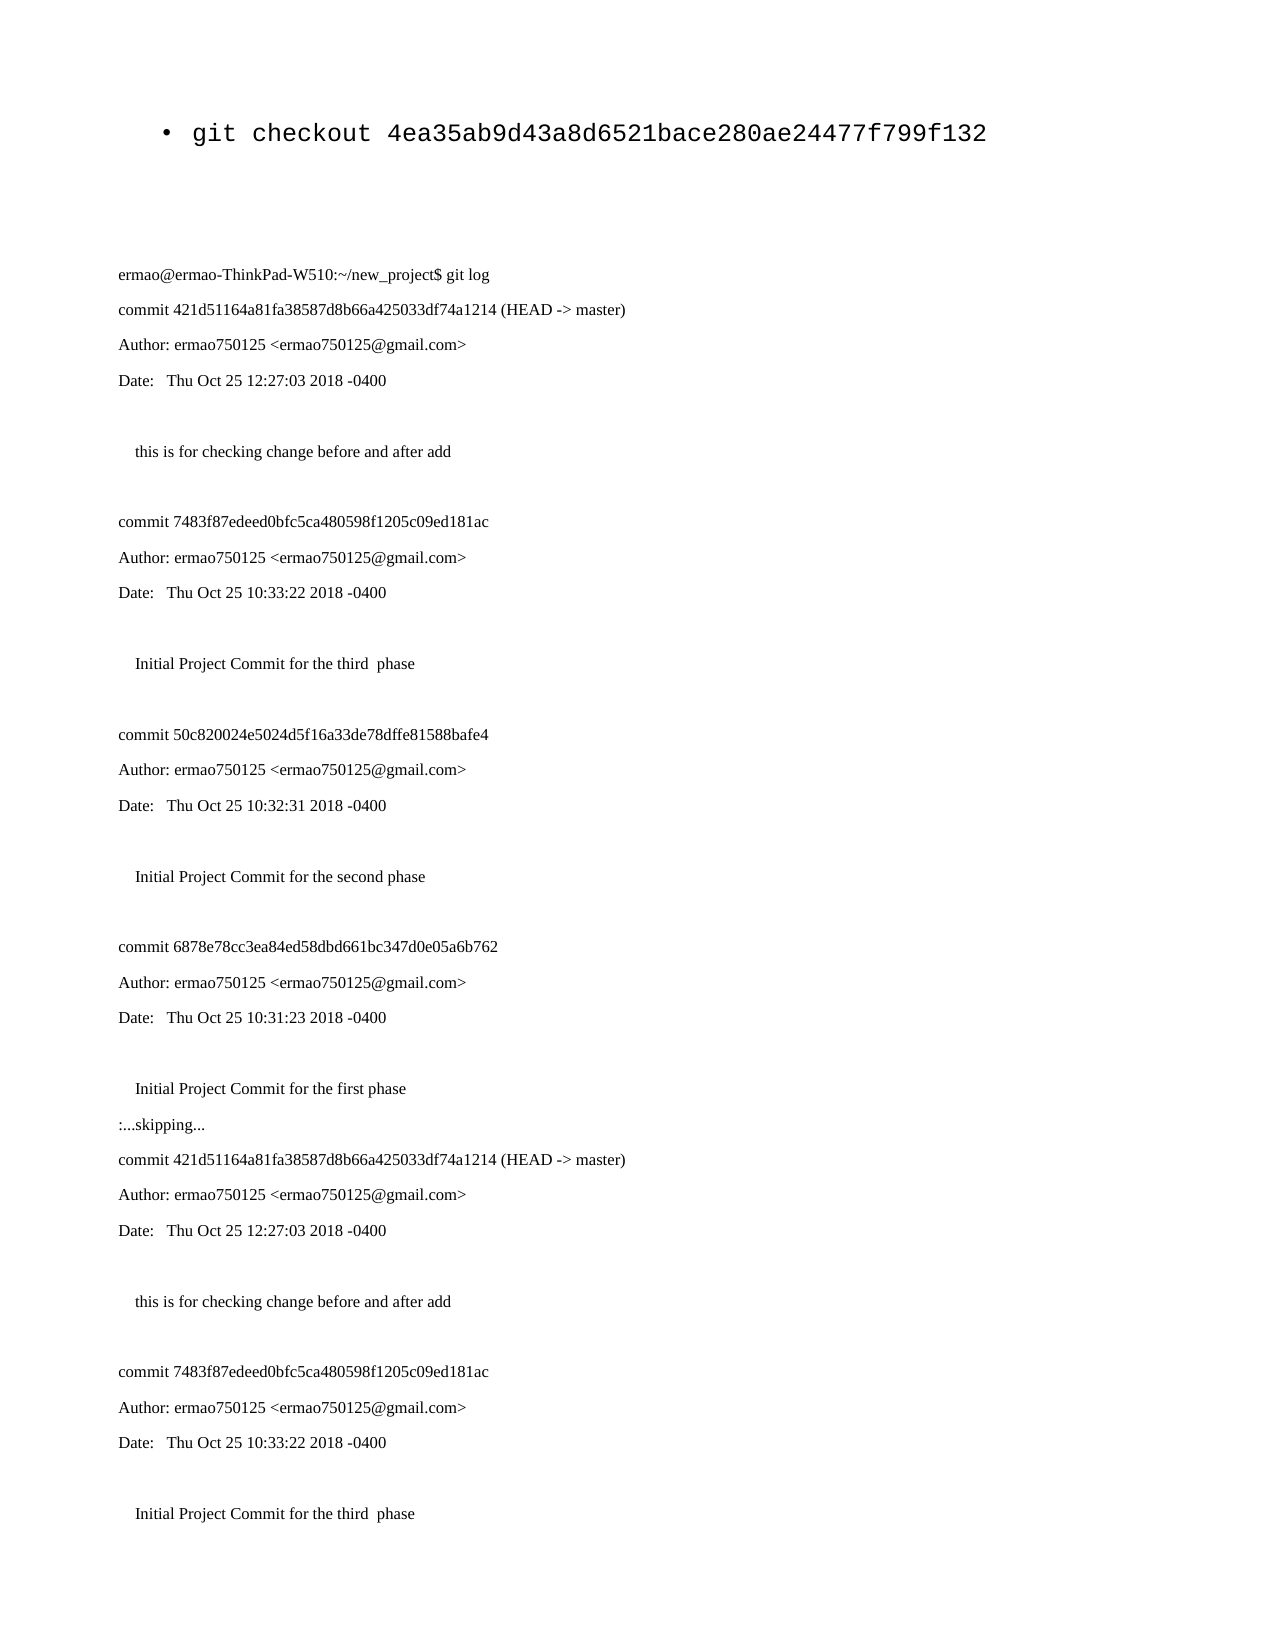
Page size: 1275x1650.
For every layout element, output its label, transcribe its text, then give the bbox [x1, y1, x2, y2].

text :...skipping... [118, 1113, 1157, 1134]
text Initial Project Commit for the second phase [118, 865, 1157, 886]
text commit 421d51164a81fa38587d8b66a425033df74a1214 (HEAD -> master) [118, 1149, 1157, 1169]
text this is for checking change before and after add [118, 1290, 1157, 1311]
text Date: Thu Oct 25 10:33:22 2018 -0400 [118, 582, 1157, 603]
text Author: ermao750125 <ermao750125@gmail.com> [118, 1397, 1157, 1417]
text Author: ermao750125 <ermao750125@gmail.com> [118, 334, 1157, 355]
text Author: ermao750125 <ermao750125@gmail.com> [118, 1184, 1157, 1205]
text Initial Project Commit for the third phase [118, 653, 1157, 674]
text commit 421d51164a81fa38587d8b66a425033df74a1214 (HEAD -> master) [118, 299, 1157, 319]
text commit 50c820024e5024d5f16a33de78dffe81588bafe4 [118, 724, 1157, 744]
text Date: Thu Oct 25 12:27:03 2018 -0400 [118, 1219, 1157, 1240]
text ermao@ermao-ThinkPad-W510:~/new_project$ git log [118, 263, 1157, 284]
text Date: Thu Oct 25 10:33:22 2018 -0400 [118, 1432, 1157, 1453]
text Date: Thu Oct 25 12:27:03 2018 -0400 [118, 369, 1157, 390]
text this is for checking change before and after add [118, 440, 1157, 461]
text Initial Project Commit for the third phase [118, 1503, 1157, 1524]
text Date: Thu Oct 25 10:31:23 2018 -0400 [118, 1007, 1157, 1028]
text Author: ermao750125 <ermao750125@gmail.com> [118, 972, 1157, 992]
list git checkout 4ea35ab9d43a8d6521bace280ae24477f799f132 [162, 118, 1157, 149]
text Author: ermao750125 <ermao750125@gmail.com> [118, 759, 1157, 780]
text Initial Project Commit for the first phase [118, 1078, 1157, 1099]
text commit 7483f87edeed0bfc5ca480598f1205c09ed181ac [118, 511, 1157, 532]
text commit 6878e78cc3ea84ed58dbd661bc347d0e05a6b762 [118, 936, 1157, 957]
text commit 7483f87edeed0bfc5ca480598f1205c09ed181ac [118, 1361, 1157, 1382]
text Date: Thu Oct 25 10:32:31 2018 -0400 [118, 794, 1157, 815]
text Author: ermao750125 <ermao750125@gmail.com> [118, 547, 1157, 567]
